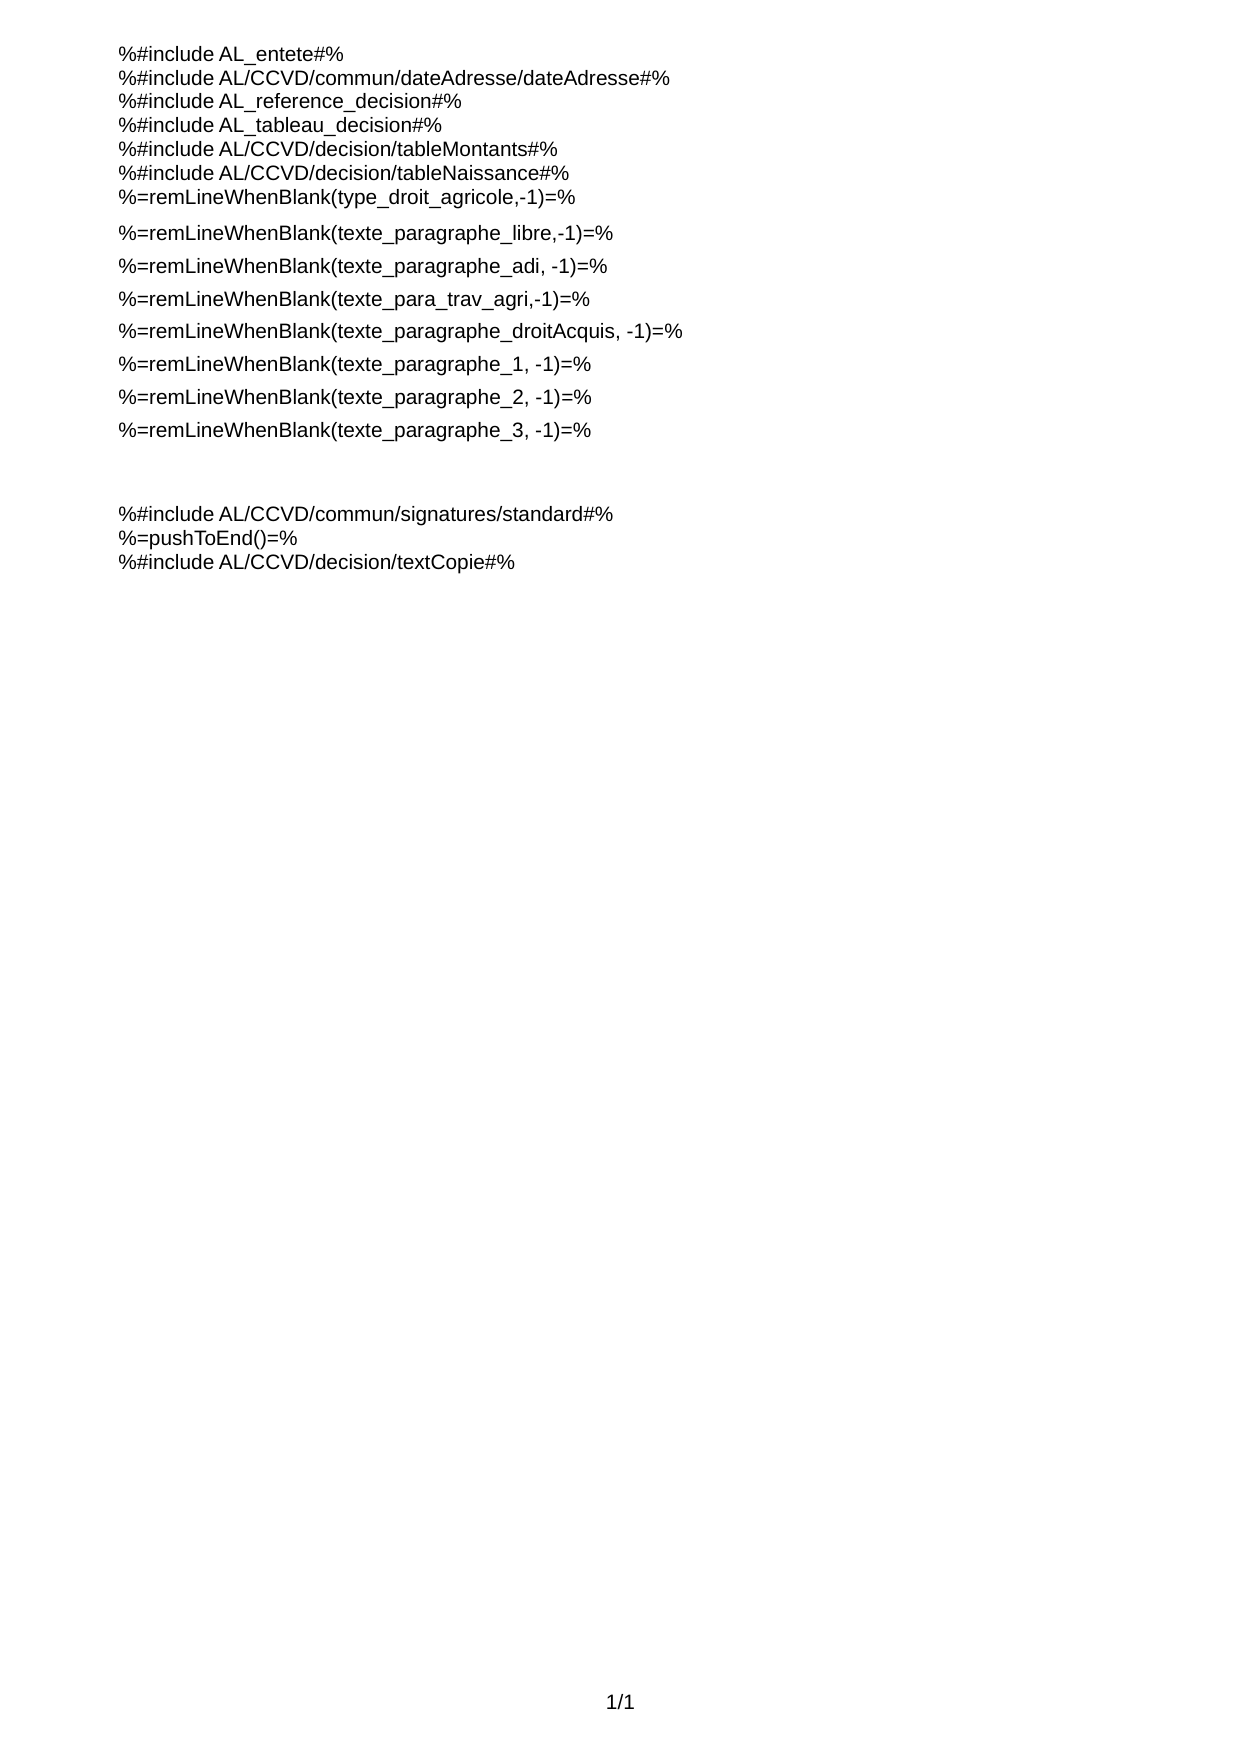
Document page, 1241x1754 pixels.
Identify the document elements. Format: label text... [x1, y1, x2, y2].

text %=remLineWhenBlank(texte_para_trav_agri,-1)=% [118, 286, 1122, 310]
text %=remLineWhenBlank(texte_paragraphe_2, -1)=% [118, 385, 1122, 409]
text %=remLineWhenBlank(texte_paragraphe_1, -1)=% [118, 352, 1122, 376]
text %=remLineWhenBlank(texte_paragraphe_libre,-1)=% [118, 221, 1122, 245]
text %#include AL/CCVD/decision/tableMontants#% [118, 137, 1122, 161]
text %#include AL_entete#% [118, 41, 1122, 65]
text %=remLineWhenBlank(texte_paragraphe_droitAcquis, -1)=% [118, 319, 1122, 343]
text %=remLineWhenBlank(texte_paragraphe_3, -1)=% [118, 418, 1122, 442]
text %#include AL/CCVD/decision/tableNaissance#% [118, 161, 1122, 185]
text %=pushToEnd()=% [118, 526, 1122, 550]
text %=remLineWhenBlank(texte_paragraphe_adi, -1)=% [118, 254, 1122, 278]
text %=remLineWhenBlank(type_droit_agricole,-1)=% [118, 185, 1122, 209]
text %#include AL/CCVD/commun/signatures/standard#% [118, 502, 1122, 526]
text %#include AL/CCVD/commun/dateAdresse/dateAdresse#% [118, 65, 1122, 89]
text %#include AL/CCVD/decision/textCopie#% [118, 550, 1122, 574]
text %#include AL_tableau_decision#% [118, 113, 1122, 137]
text %#include AL_reference_decision#% [118, 89, 1122, 113]
